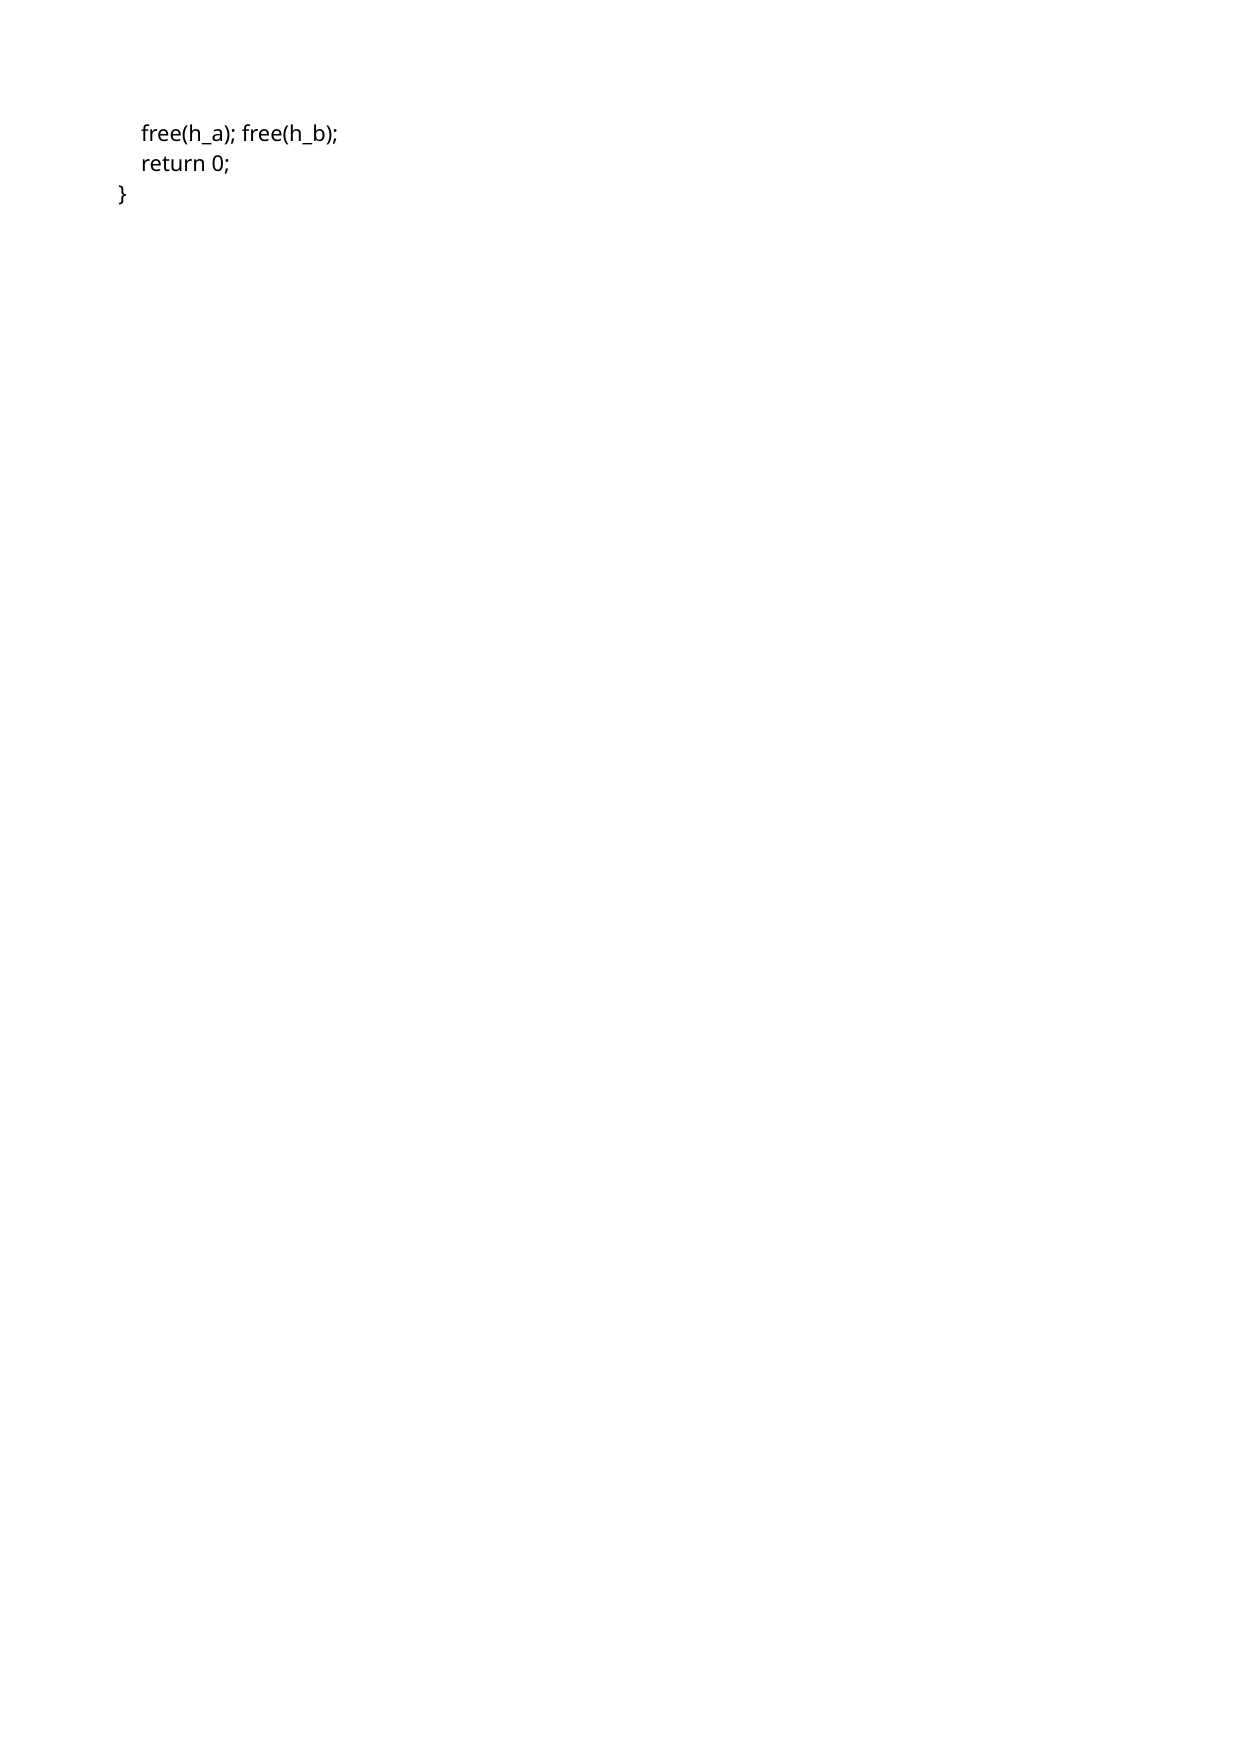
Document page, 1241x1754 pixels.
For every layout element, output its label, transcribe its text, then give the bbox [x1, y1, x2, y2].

text return 0; [118, 148, 1122, 178]
text free(h_a); free(h_b); [118, 118, 1122, 148]
text } [118, 178, 1122, 207]
